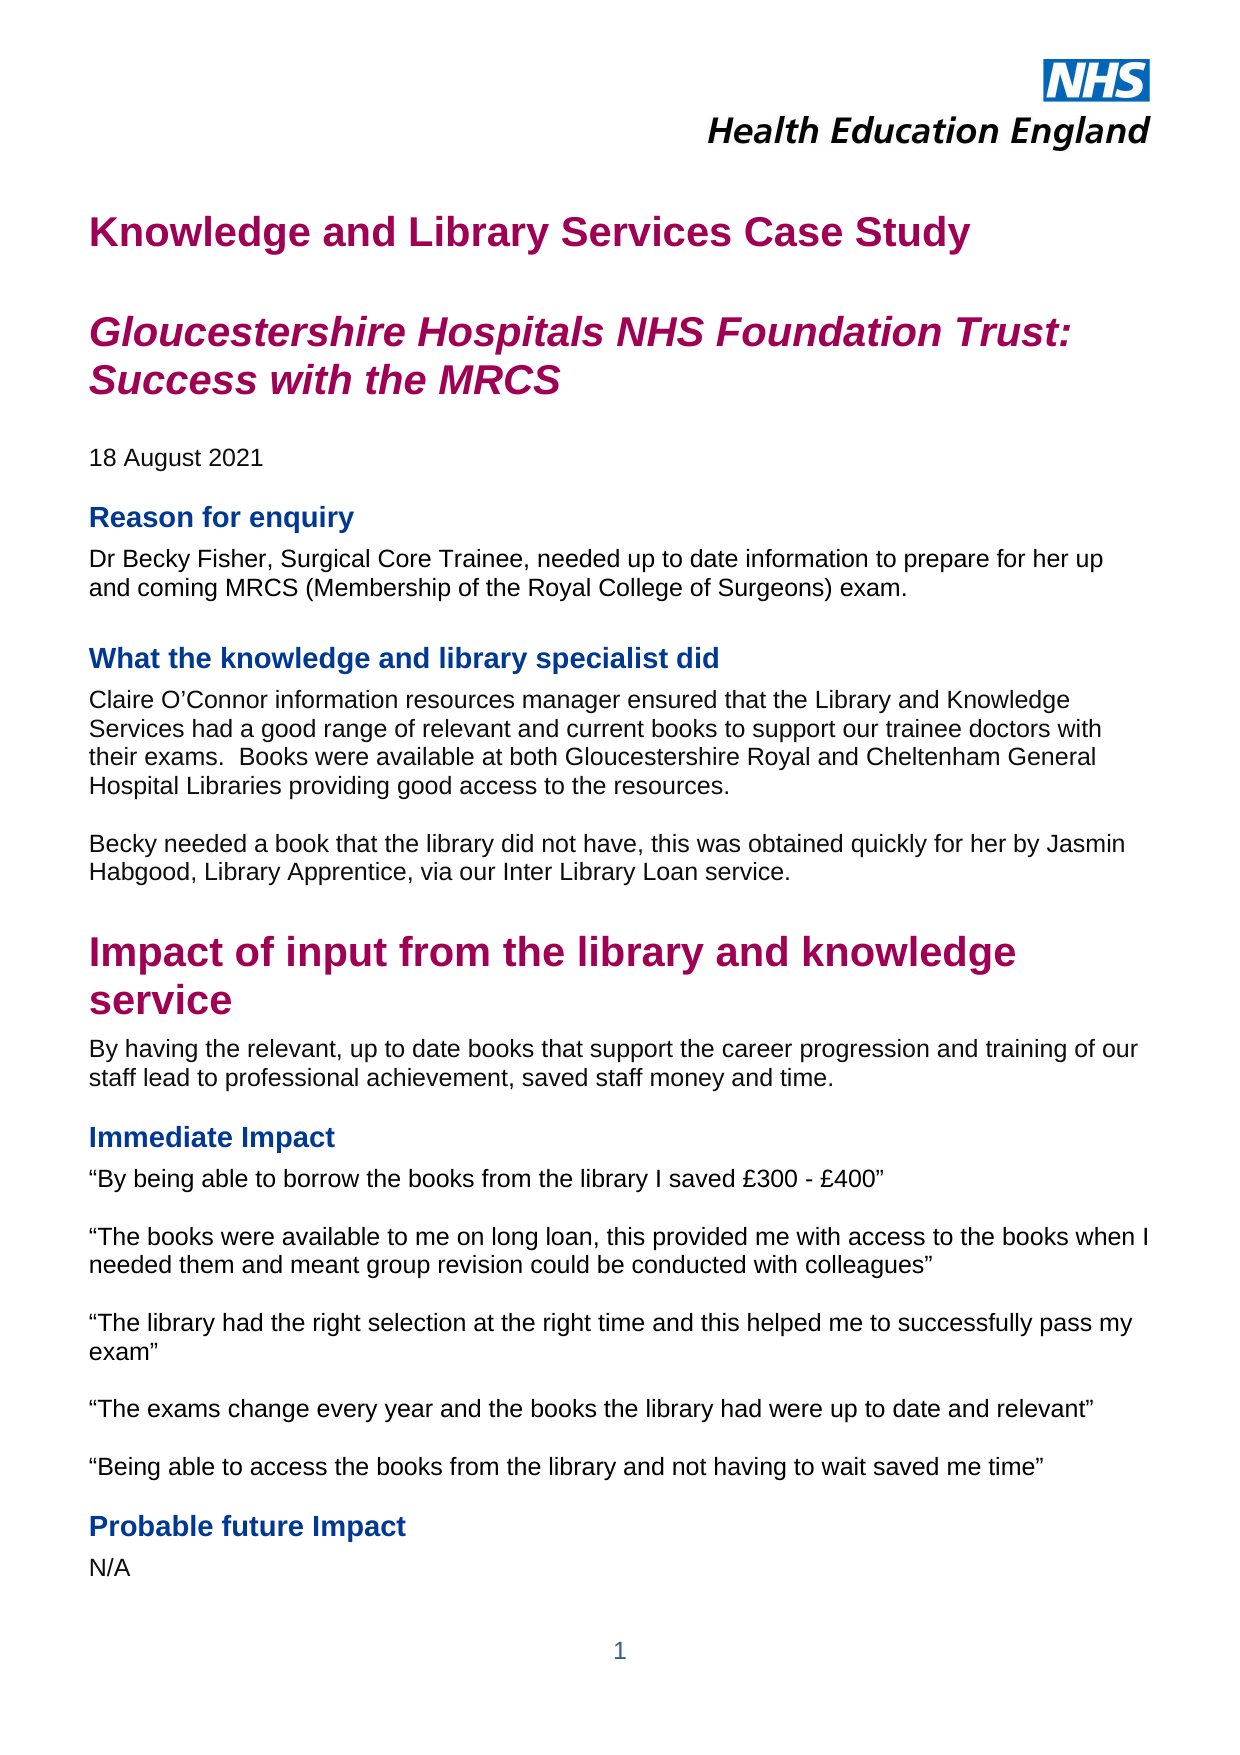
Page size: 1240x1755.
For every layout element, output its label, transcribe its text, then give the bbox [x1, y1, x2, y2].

text “By being able to borrow the books from the library I saved £300 - £400” [89, 1164, 1151, 1193]
text By having the relevant, up to date books that support the career progression and training of our staff lead to professional achievement, saved staff money and time. [89, 1034, 1151, 1091]
text Becky needed a book that the library did not have, this was obtained quickly for her by Jasmin Habgood, Library Apprentice, via our Inter Library Loan service. [89, 828, 1151, 886]
text “The exams change every year and the books the library had were up to date and relevant” [89, 1394, 1151, 1423]
text “Being able to access the books from the library and not having to wait saved me time” [89, 1452, 1151, 1480]
subtitle Gloucestershire Hospitals NHS Foundation Trust: Success with the MRCS [89, 308, 1151, 403]
text “The library had the right selection at the right time and this helped me to successfully pass my exam” [89, 1308, 1151, 1365]
text Claire O’Connor information resources manager ensured that the Library and Knowledge Services had a good range of relevant and current books to support our trainee doctors with their exams. Books were available at both Gloucestershire Royal and Cheltenham General Hospital Libraries providing good access to the resources. [89, 685, 1151, 800]
subtitle What the knowledge and library specialist did [89, 641, 1151, 674]
text “The books were available to me on long loan, this provided me with access to the books when I needed them and meant group revision could be conducted with colleagues” [89, 1222, 1151, 1279]
subtitle Probable future Impact [89, 1509, 1151, 1543]
subtitle Immediate Impact [89, 1120, 1151, 1154]
subtitle Knowledge and Library Services Case Study [89, 208, 1151, 256]
text N/A [89, 1553, 1151, 1582]
subtitle Reason for enquiry [89, 500, 1151, 534]
subtitle Dr Becky Fisher, Surgical Core Trainee, needed up to date information to prepare for her up and coming MRCS (Membership of the Royal College of Surgeons) exam. [89, 544, 1151, 602]
text 18 August 2021 [89, 443, 1151, 471]
subtitle Impact of input from the library and knowledge service [89, 928, 1151, 1023]
